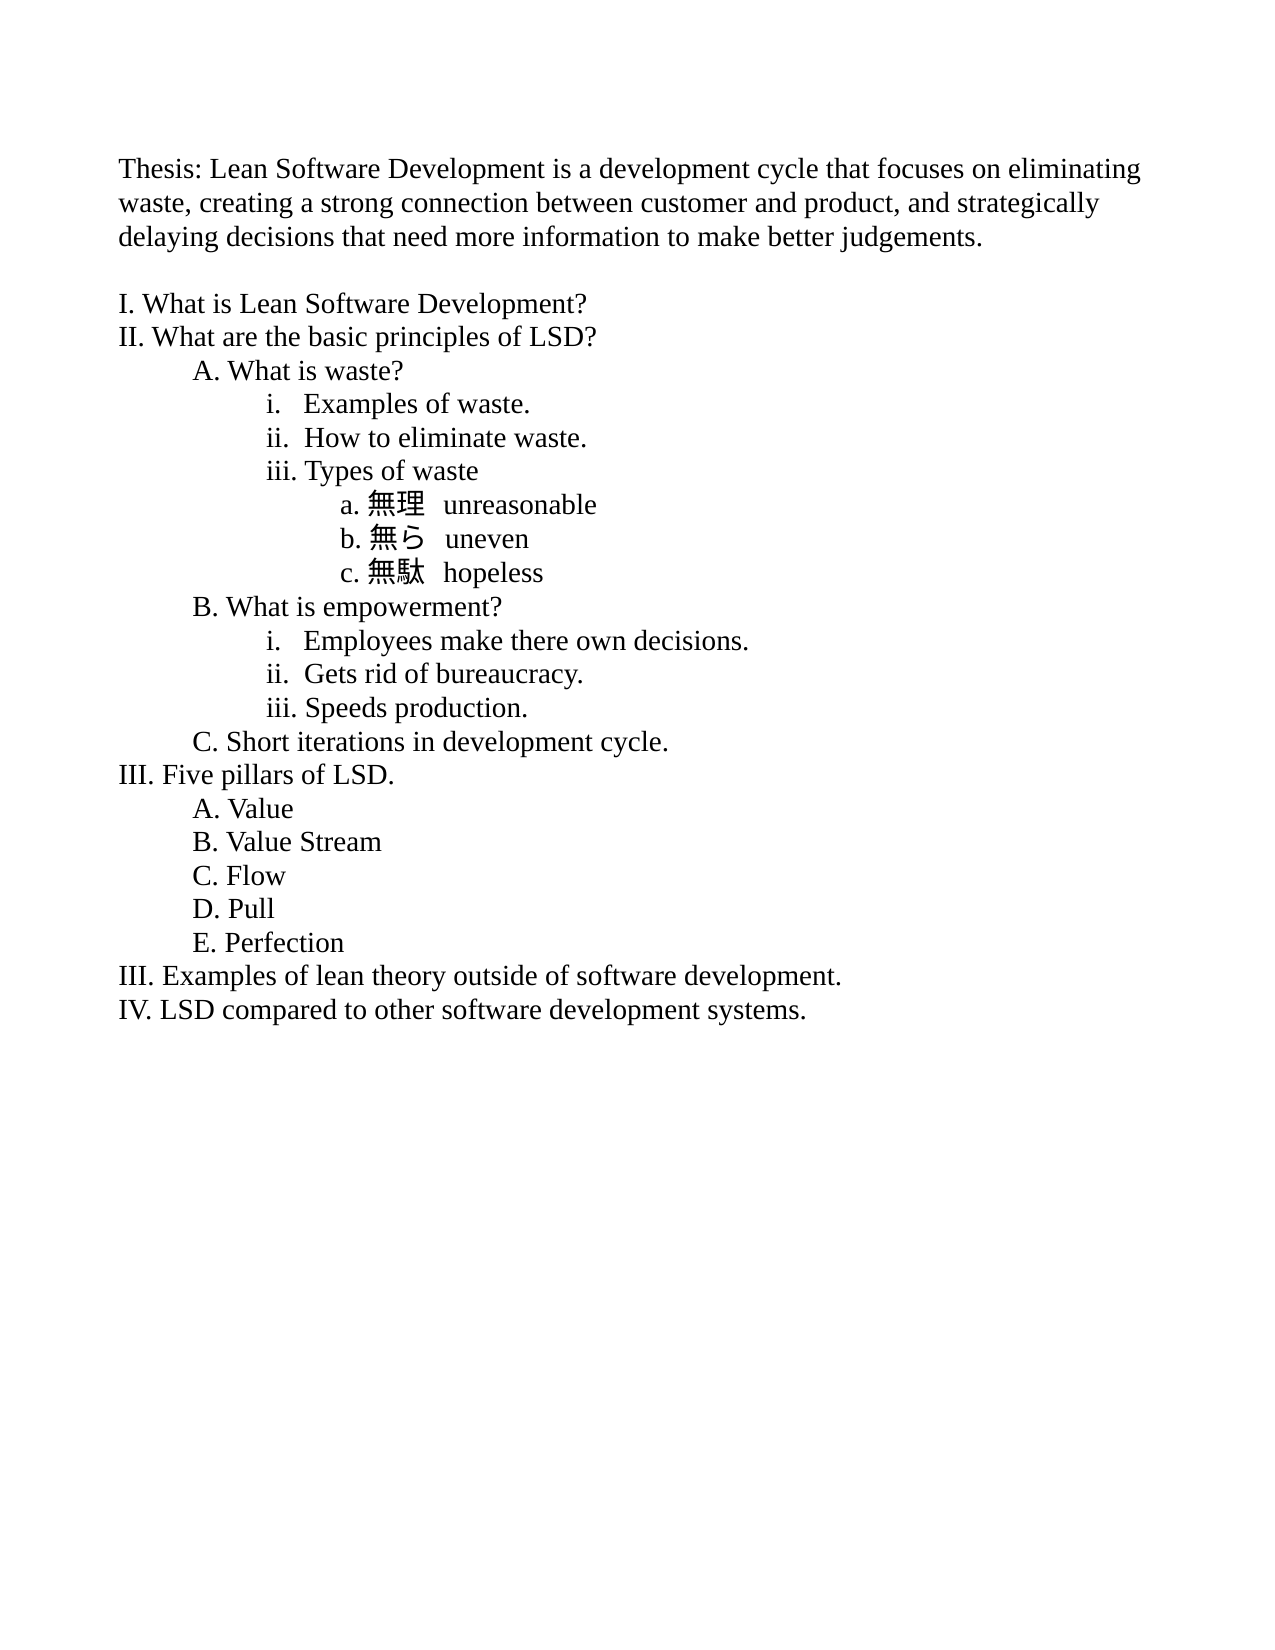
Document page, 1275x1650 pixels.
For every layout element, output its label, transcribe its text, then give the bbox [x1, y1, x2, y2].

text Thesis: Lean Software Development is a development cycle that focuses on eliminating waste, creating a strong connection between customer and product, and strategically delaying decisions that need more information to make better judgements. [118, 152, 1157, 252]
text III. Five pillars of LSD. [118, 757, 1157, 791]
text E. Perfection [118, 925, 1157, 958]
text ii. How to eliminate waste. [118, 420, 1157, 453]
text c. 無駄 hopeless [118, 555, 1157, 589]
text a. 無理 unreasonable [118, 487, 1157, 521]
text i. Examples of waste. [118, 386, 1157, 420]
text iii. Speeds production. [118, 690, 1157, 724]
text IV. LSD compared to other software development systems. [118, 992, 1157, 1026]
text A. What is waste? [118, 353, 1157, 386]
text i. Employees make there own decisions. [118, 623, 1157, 657]
text A. Value [118, 791, 1157, 824]
text iii. Types of waste [118, 453, 1157, 487]
text b. 無ら uneven [118, 521, 1157, 555]
text I. What is Lean Software Development? [118, 286, 1157, 319]
text III. Examples of lean theory outside of software development. [118, 958, 1157, 992]
text B. Value Stream [118, 824, 1157, 858]
text C. Flow [118, 858, 1157, 891]
text II. What are the basic principles of LSD? [118, 319, 1157, 353]
text D. Pull [118, 891, 1157, 925]
text C. Short iterations in development cycle. [118, 724, 1157, 757]
text ii. Gets rid of bureaucracy. [118, 657, 1157, 690]
text B. What is empowerment? [118, 589, 1157, 623]
